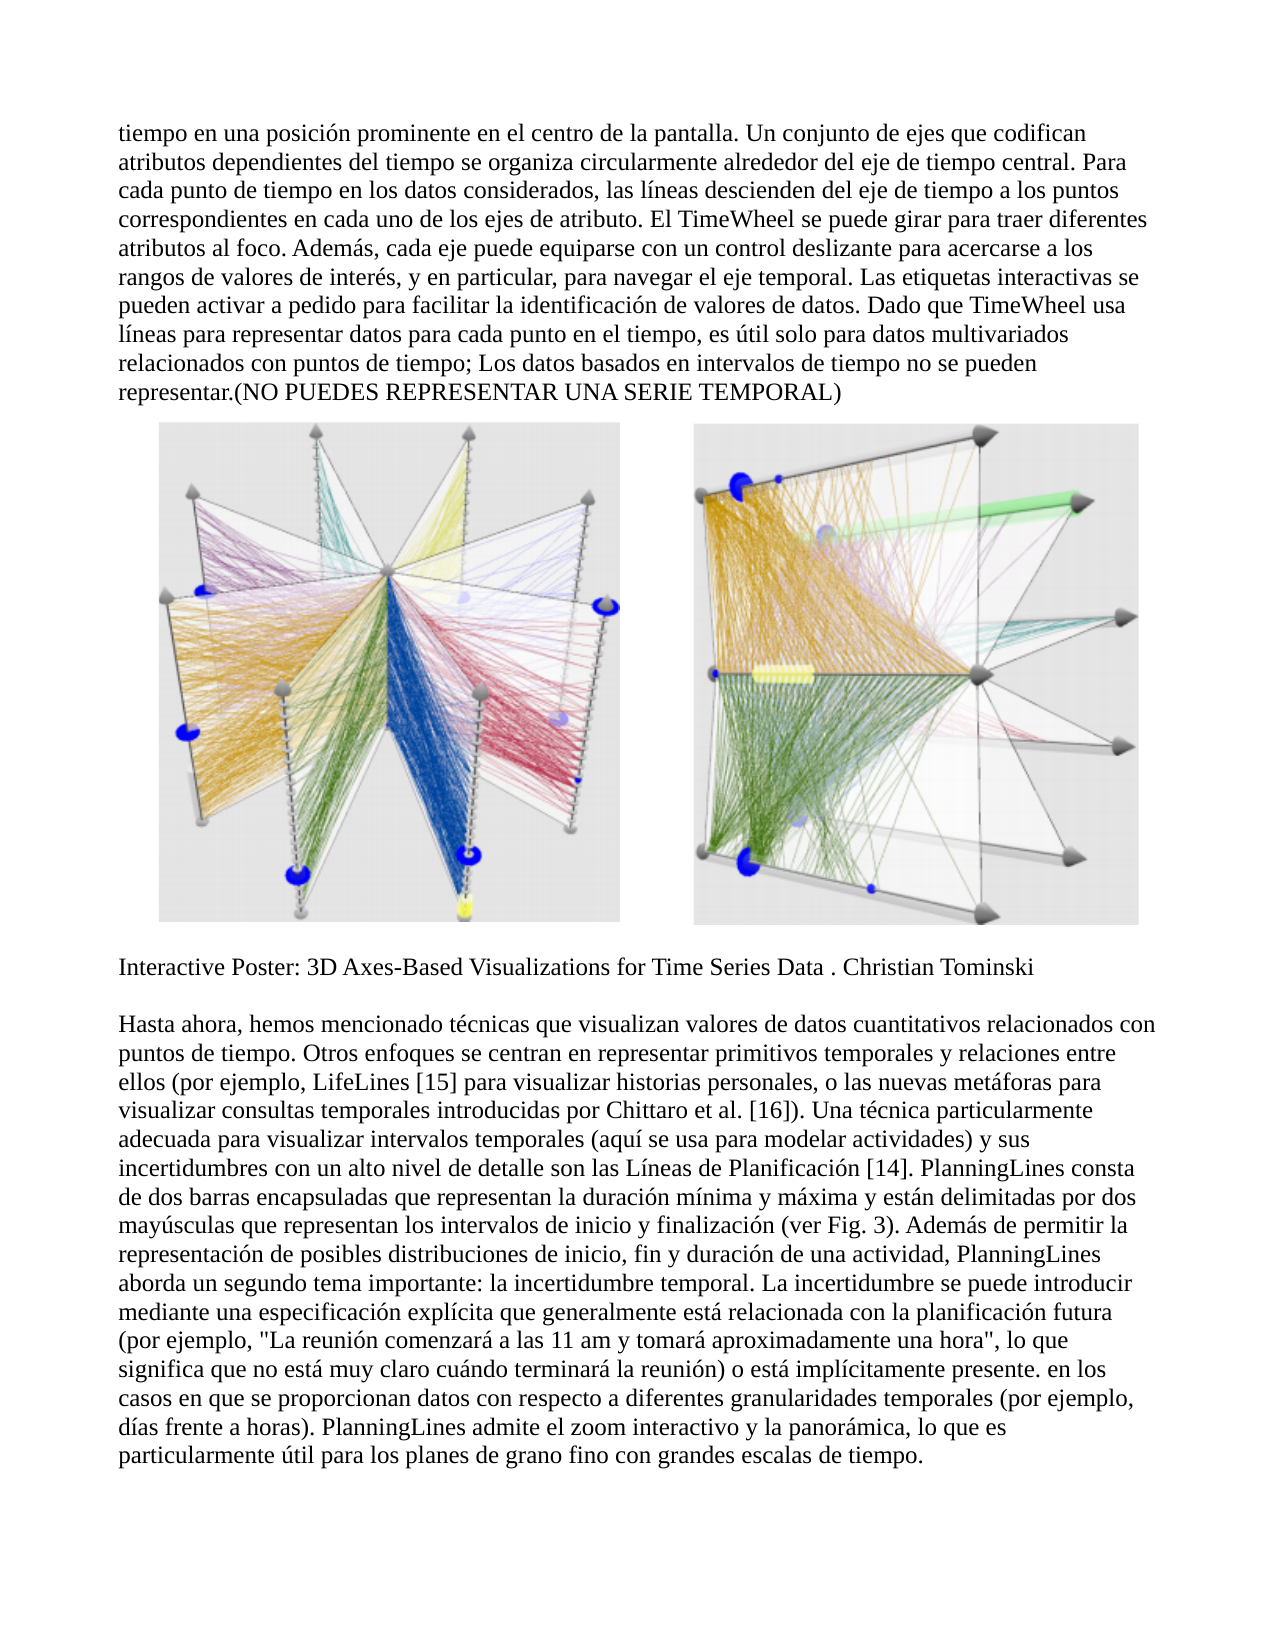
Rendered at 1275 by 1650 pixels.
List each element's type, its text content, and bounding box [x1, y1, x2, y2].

text tiempo en una posición prominente en el centro de la pantalla. Un conjunto de ejes que codifican atributos dependientes del tiempo se organiza circularmente alrededor del eje de tiempo central. Para cada punto de tiempo en los datos considerados, las líneas descienden del eje de tiempo a los puntos correspondientes en cada uno de los ejes de atributo. El TimeWheel se puede girar para traer diferentes atributos al foco. Además, cada eje puede equiparse con un control deslizante para acercarse a los rangos de valores de interés, y en particular, para navegar el eje temporal. Las etiquetas interactivas se pueden activar a pedido para facilitar la identificación de valores de datos. Dado que TimeWheel usa líneas para representar datos para cada punto en el tiempo, es útil solo para datos multivariados relacionados con puntos de tiempo; Los datos basados en intervalos de tiempo no se pueden representar.(NO PUEDES REPRESENTAR UNA SERIE TEMPORAL) [118, 118, 1157, 406]
picture [158, 421, 620, 922]
text Hasta ahora, hemos mencionado técnicas que visualizan valores de datos cuantitativos relacionados con puntos de tiempo. Otros enfoques se centran en representar primitivos temporales y relaciones entre ellos (por ejemplo, LifeLines [15] para visualizar historias personales, o las nuevas metáforas para visualizar consultas temporales introducidas por Chittaro et al. [16]). Una técnica particularmente adecuada para visualizar intervalos temporales (aquí se usa para modelar actividades) y sus incertidumbres con un alto nivel de detalle son las Líneas de Planificación [14]. PlanningLines consta de dos barras encapsuladas que representan la duración mínima y máxima y están delimitadas por dos mayúsculas que representan los intervalos de inicio y finalización (ver Fig. 3). Además de permitir la representación de posibles distribuciones de inicio, fin y duración de una actividad, PlanningLines aborda un segundo tema importante: la incertidumbre temporal. La incertidumbre se puede introducir mediante una especificación explícita que generalmente está relacionada con la planificación futura (por ejemplo, "La reunión comenzará a las 11 am y tomará aproximadamente una hora", lo que significa que no está muy claro cuándo terminará la reunión) o está implícitamente presente. en los casos en que se proporcionan datos con respecto a diferentes granularidades temporales (por ejemplo, días frente a horas). PlanningLines admite el zoom interactivo y la panorámica, lo que es particularmente útil para los planes de grano fino con grandes escalas de tiempo. [118, 1009, 1157, 1469]
text Interactive Poster: 3D Axes-Based Visualizations for Time Series Data . Christian Tominski [118, 952, 1157, 981]
picture [691, 421, 1139, 925]
